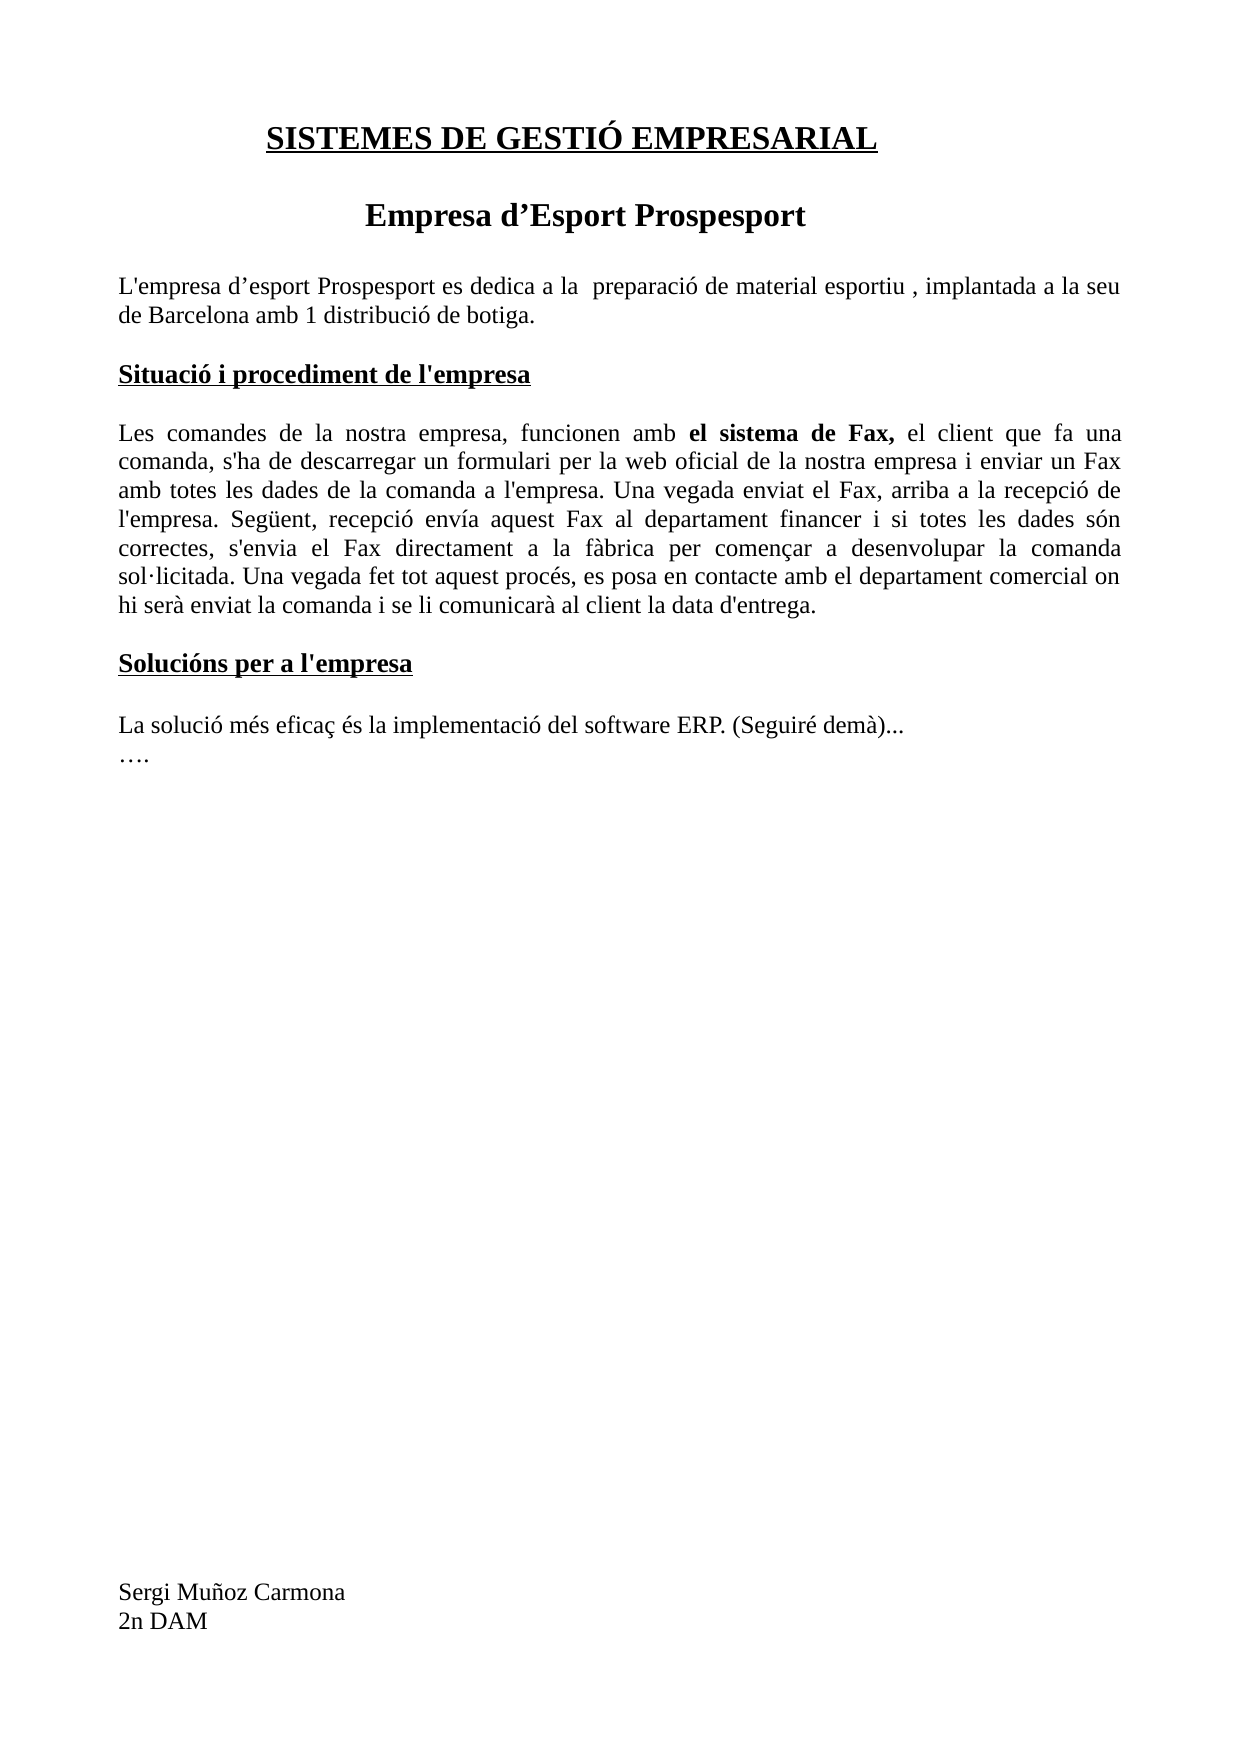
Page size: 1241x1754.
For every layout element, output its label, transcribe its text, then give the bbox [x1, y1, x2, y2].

text Empresa d’Esport Prospesport [118, 195, 1122, 233]
text 2n DAM [118, 1606, 1122, 1635]
text La solució més eficaç és la implementació del software ERP. (Seguiré demà)... [118, 710, 1122, 739]
text Solucións per a l'empresa [118, 648, 1122, 679]
text …. [118, 739, 1122, 767]
text Les comandes de la nostra empresa, funcionen amb el sistema de Fax, el client que fa una comanda, s'ha de descarregar un formulari per la web oficial de la nostra empresa i enviar un Fax amb totes les dades de la comanda a l'empresa. Una vegada enviat el Fax, arriba a la recepció de l'empresa. Següent, recepció envía aquest Fax al departament financer i si totes les dades són correctes, s'envia el Fax directament a la fàbrica per començar a desenvolupar la comanda sol·licitada. Una vegada fet tot aquest procés, es posa en contacte amb el departament comercial on hi serà enviat la comanda i se li comunicarà al client la data d'entrega. [118, 418, 1122, 619]
text L'empresa d’esport Prospesport es dedica a la preparació de material esportiu , implantada a la seu de Barcelona amb 1 distribució de botiga. [118, 271, 1122, 329]
text SISTEMES DE GESTIÓ EMPRESARIAL [118, 118, 1122, 156]
text Situació i procediment de l'empresa [118, 358, 1122, 389]
text Sergi Muñoz Carmona [118, 1577, 1122, 1606]
